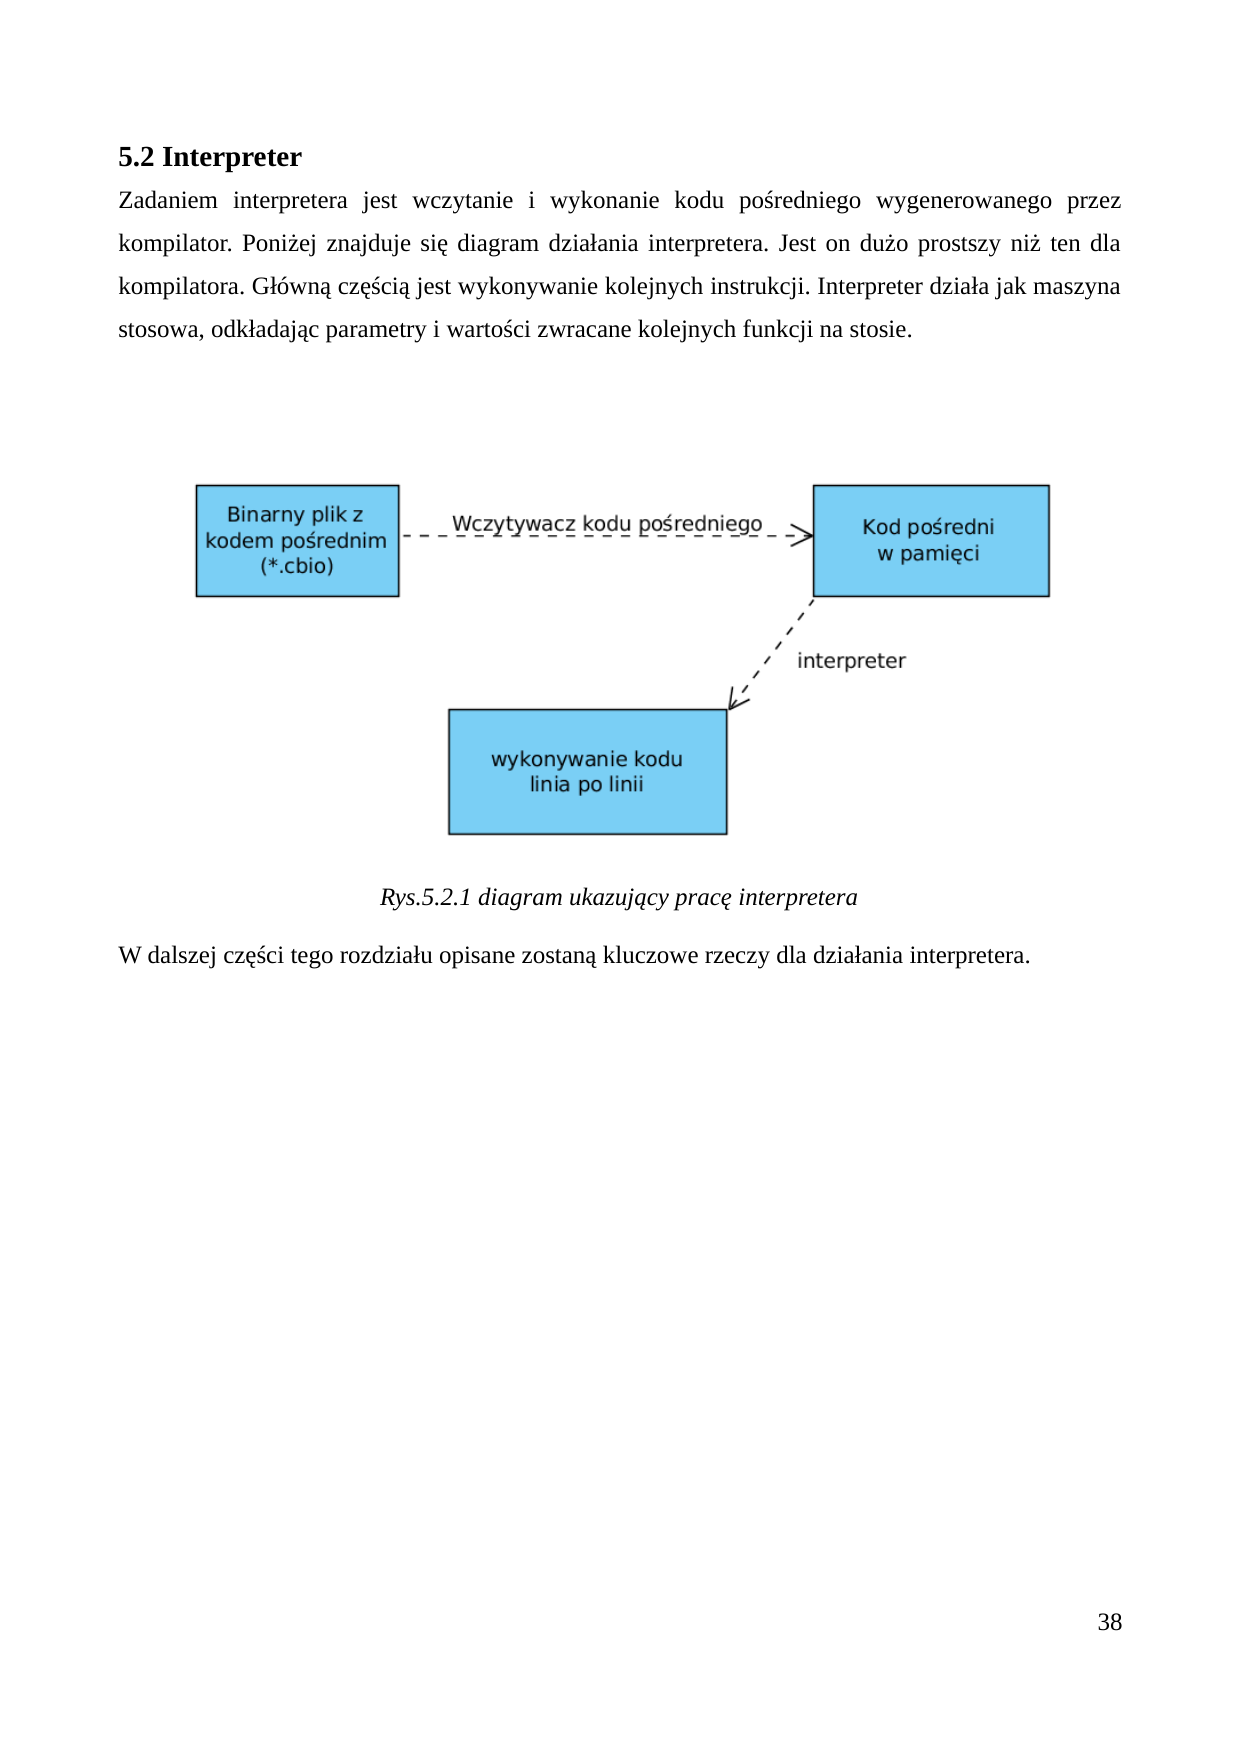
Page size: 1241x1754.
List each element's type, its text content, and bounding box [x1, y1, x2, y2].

text Rys.5.2.1 diagram ukazujący pracę interpretera [118, 430, 1122, 911]
picture [164, 429, 1076, 868]
text Zadaniem interpretera jest wczytanie i wykonanie kodu pośredniego wygenerowanego przez kompilator. Poniżej znajduje się diagram działania interpretera. Jest on dużo prostszy niż ten dla kompilatora. Główną częścią jest wykonywanie kolejnych instrukcji. Interpreter działa jak maszyna stosowa, odkładając parametry i wartości zwracane kolejnych funkcji na stosie. [118, 185, 1122, 343]
text W dalszej części tego rozdziału opisane zostaną kluczowe rzeczy dla działania interpretera. [118, 940, 1122, 969]
subtitle 5.2 Interpreter [118, 139, 1122, 172]
